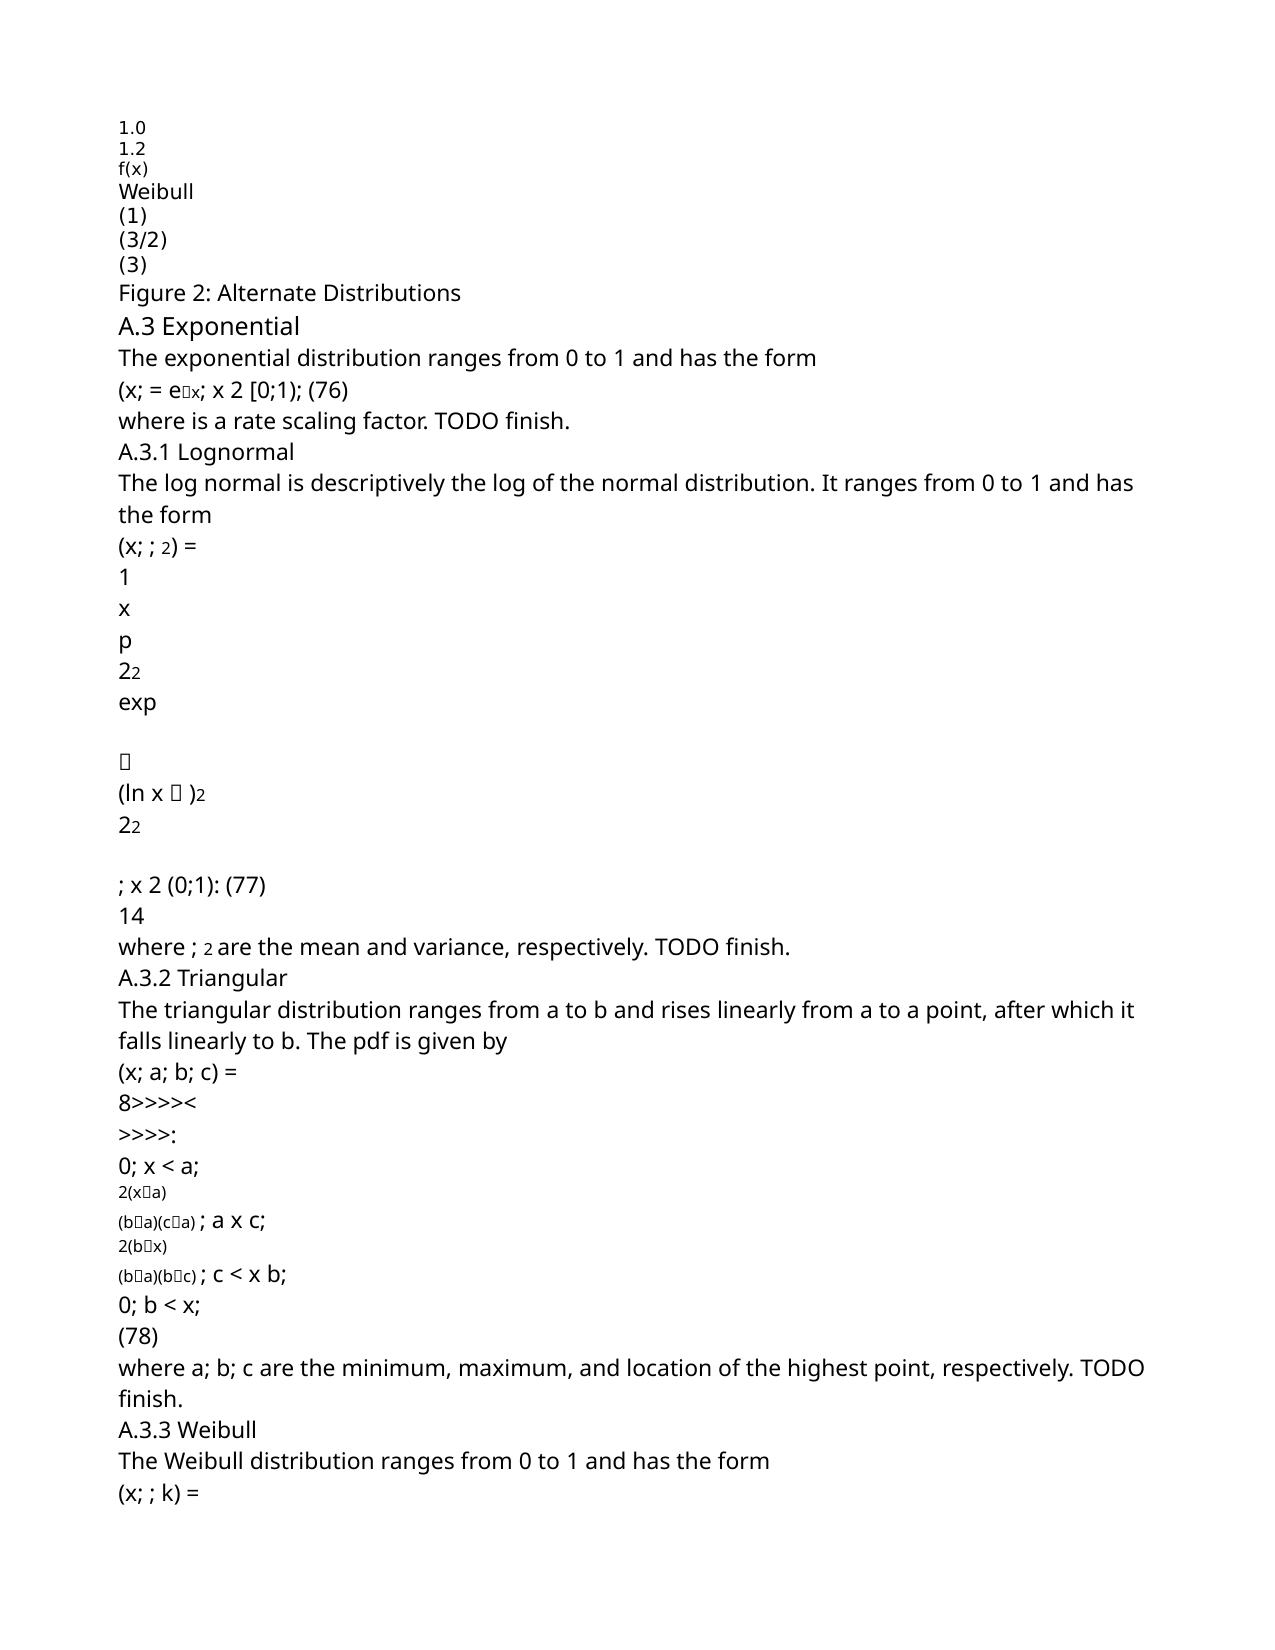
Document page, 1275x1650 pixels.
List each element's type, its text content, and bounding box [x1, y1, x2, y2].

text >>>>: [118, 1119, 1157, 1150]
text falls linearly to b. The pdf is given by [118, 1025, 1157, 1056]
text 􀀀 [118, 746, 1157, 777]
text finish. [118, 1383, 1157, 1414]
text (x; ; 2) = [118, 530, 1157, 561]
text x [118, 592, 1157, 624]
text exp [118, 686, 1157, 717]
text The log normal is descriptively the log of the normal distribution. It ranges from 0 to 1 and has [118, 467, 1157, 499]
text (3/2) [118, 228, 1157, 253]
text ; x 2 (0;1): (77) [118, 869, 1157, 900]
text (3) [118, 253, 1157, 277]
text (b􀀀a)(c􀀀a) ; a x c; [118, 1204, 1157, 1235]
text A.3.3 Weibull [118, 1414, 1157, 1445]
text 0; b < x; [118, 1289, 1157, 1320]
text Weibull [118, 180, 1157, 204]
text where a; b; c are the minimum, maximum, and location of the highest point, respectively. TODO [118, 1352, 1157, 1383]
text (b􀀀a)(b􀀀c) ; c < x b; [118, 1258, 1157, 1289]
text The Weibull distribution ranges from 0 to 1 and has the form [118, 1445, 1157, 1477]
text where is a rate scaling factor. TODO finish. [118, 405, 1157, 436]
text 0; x < a; [118, 1150, 1157, 1181]
text Figure 2: Alternate Distributions [118, 277, 1157, 308]
text (ln x 􀀀 )2 [118, 777, 1157, 809]
text 2(x􀀀a) [118, 1181, 1157, 1204]
text 22 [118, 655, 1157, 686]
text (x; = e􀀀x; x 2 [0;1); (76) [118, 374, 1157, 405]
text The exponential distribution ranges from 0 to 1 and has the form [118, 342, 1157, 374]
text 8>>>>< [118, 1087, 1157, 1119]
text 1.2 [118, 139, 1157, 159]
text p [118, 624, 1157, 655]
text (1) [118, 204, 1157, 228]
text 1.0 [118, 118, 1157, 139]
text The triangular distribution ranges from a to b and rises linearly from a to a point, after which it [118, 994, 1157, 1025]
text 22 [118, 809, 1157, 840]
text 2(b􀀀x) [118, 1235, 1157, 1258]
text 14 [118, 900, 1157, 931]
text A.3.1 Lognormal [118, 436, 1157, 467]
text A.3.2 Triangular [118, 962, 1157, 994]
text 1 [118, 561, 1157, 592]
text (x; a; b; c) = [118, 1056, 1157, 1087]
text (78) [118, 1320, 1157, 1352]
text (x; ; k) = [118, 1477, 1157, 1508]
text f(x) [118, 159, 1157, 180]
text where ; 2 are the mean and variance, respectively. TODO finish. [118, 931, 1157, 962]
text A.3 Exponential [118, 308, 1157, 342]
text the form [118, 499, 1157, 530]
